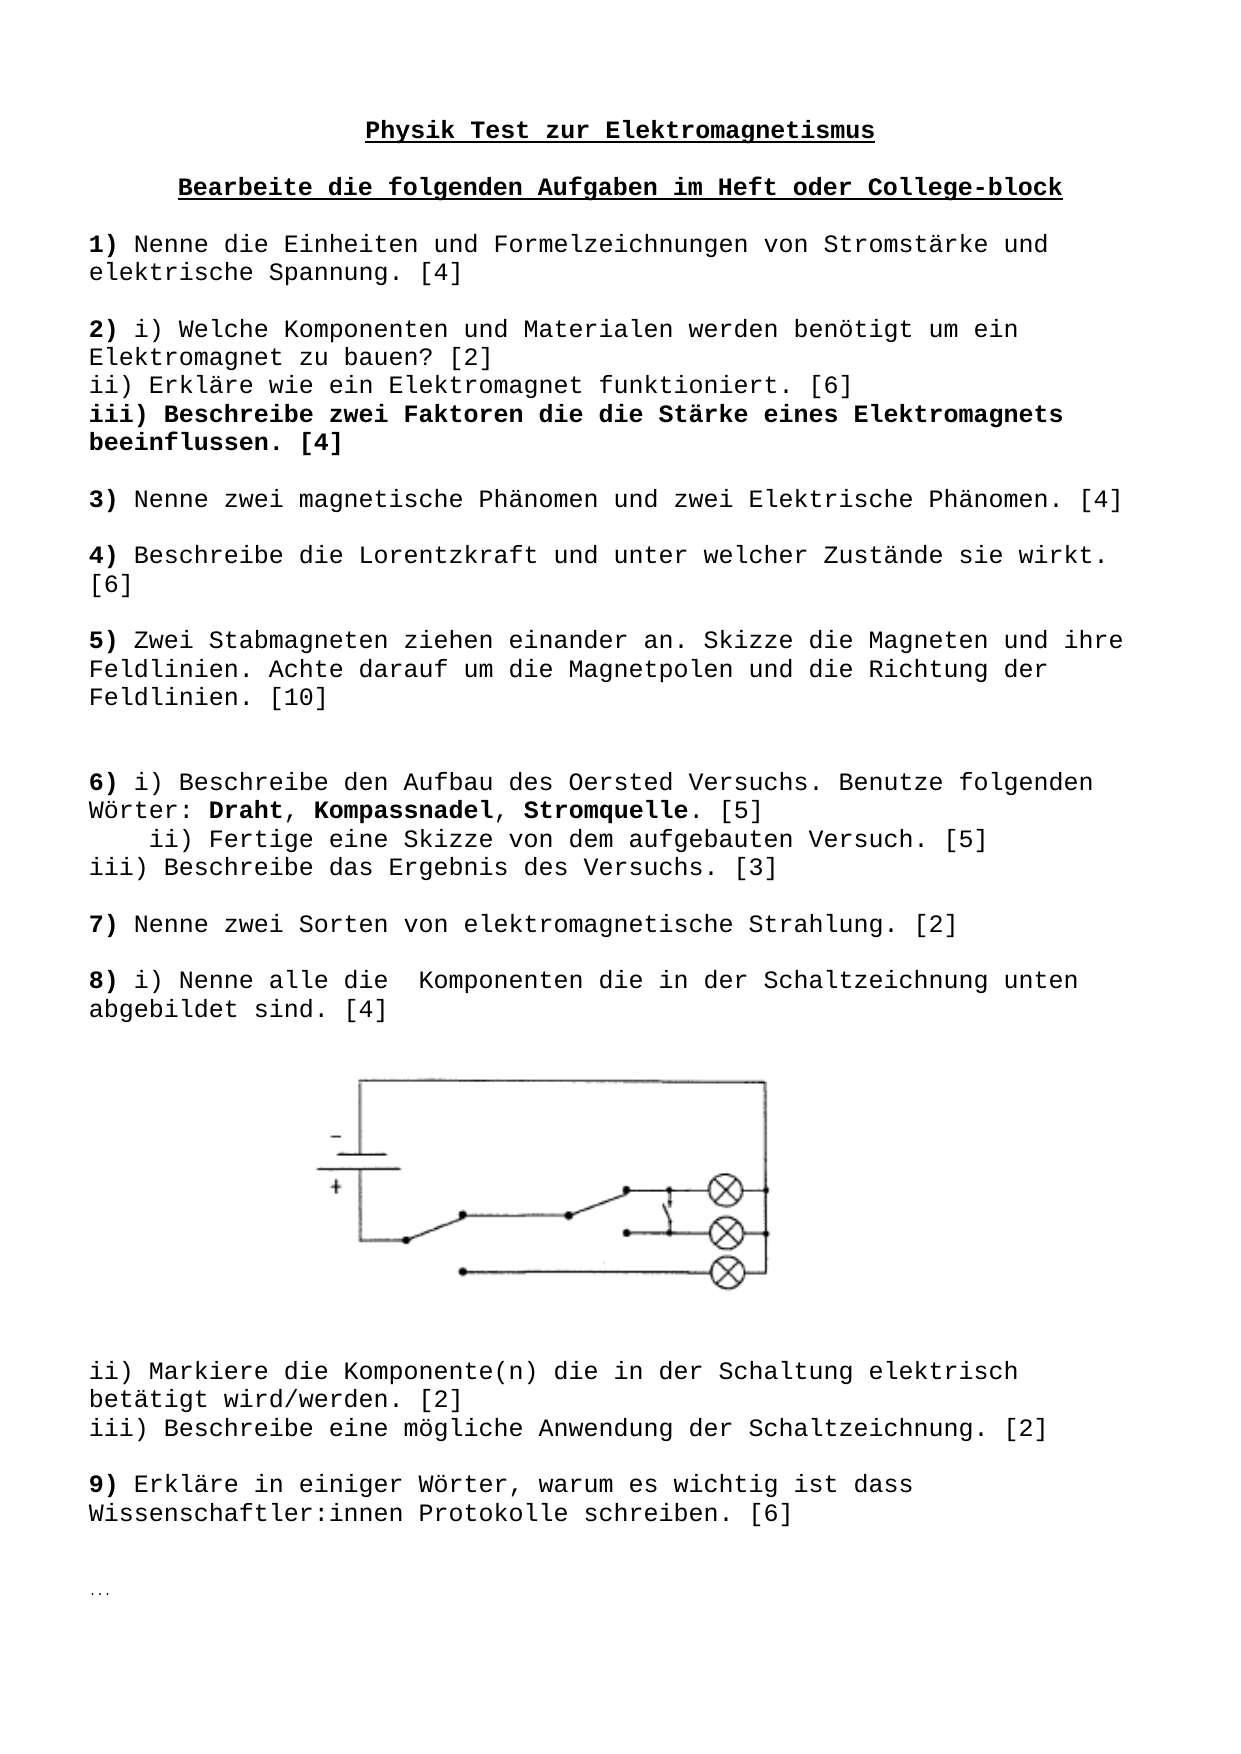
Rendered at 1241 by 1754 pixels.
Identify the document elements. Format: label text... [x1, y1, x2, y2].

text ii) Markiere die Komponente(n) die in der Schaltung elektrisch betätigt wird/werden. [2] [88, 1358, 1152, 1415]
text 1) Nenne die Einheiten und Formelzeichnungen von Stromstärke und elektrische Spannung. [4] [88, 231, 1152, 288]
text 4) Beschreibe die Lorentzkraft und unter welcher Zustände sie wirkt. [6] [88, 543, 1152, 600]
text ii) Erkläre wie ein Elektromagnet funktioniert. [6] [88, 373, 1152, 401]
text Physik Test zur Elektromagnetismus [88, 118, 1152, 146]
text 5) Zwei Stabmagneten ziehen einander an. Skizze die Magneten und ihre Feldlinien. Achte darauf um die Magnetpolen und die Richtung der Feldlinien. [10] [88, 628, 1152, 713]
text ii) Fertige eine Skizze von dem aufgebauten Versuch. [5] [88, 826, 1152, 855]
text 8) i) Nenne alle die Komponenten die in der Schaltzeichnung unten abgebildet sind. [4] [88, 968, 1152, 1025]
text iii) Beschreibe zwei Faktoren die die Stärke eines Elektromagnets beeinflussen. [4] [88, 401, 1152, 458]
text 9) Erkläre in einiger Wörter, warum es wichtig ist dass Wissenschaftler:innen Protokolle schreiben. [6] [88, 1472, 1152, 1528]
picture [312, 1064, 796, 1302]
text 2) i) Welche Komponenten und Materialen werden benötigt um ein Elektromagnet zu bauen? [2] [88, 316, 1152, 373]
text Bearbeite die folgenden Aufgaben im Heft oder College-block [88, 175, 1152, 203]
text iii) Beschreibe eine mögliche Anwendung der Schaltzeichnung. [2] [88, 1415, 1152, 1443]
text 6) i) Beschreibe den Aufbau des Oersted Versuchs. Benutze folgenden Wörter: Draht, Kompassnadel, Stromquelle. [5] [88, 770, 1152, 826]
text 7) Nenne zwei Sorten von elektromagnetische Strahlung. [2] [88, 911, 1152, 940]
text 3) Nenne zwei magnetische Phänomen und zwei Elektrische Phänomen. [4] [88, 486, 1152, 515]
text ... [88, 1585, 1152, 1599]
text iii) Beschreibe das Ergebnis des Versuchs. [3] [88, 855, 1152, 883]
